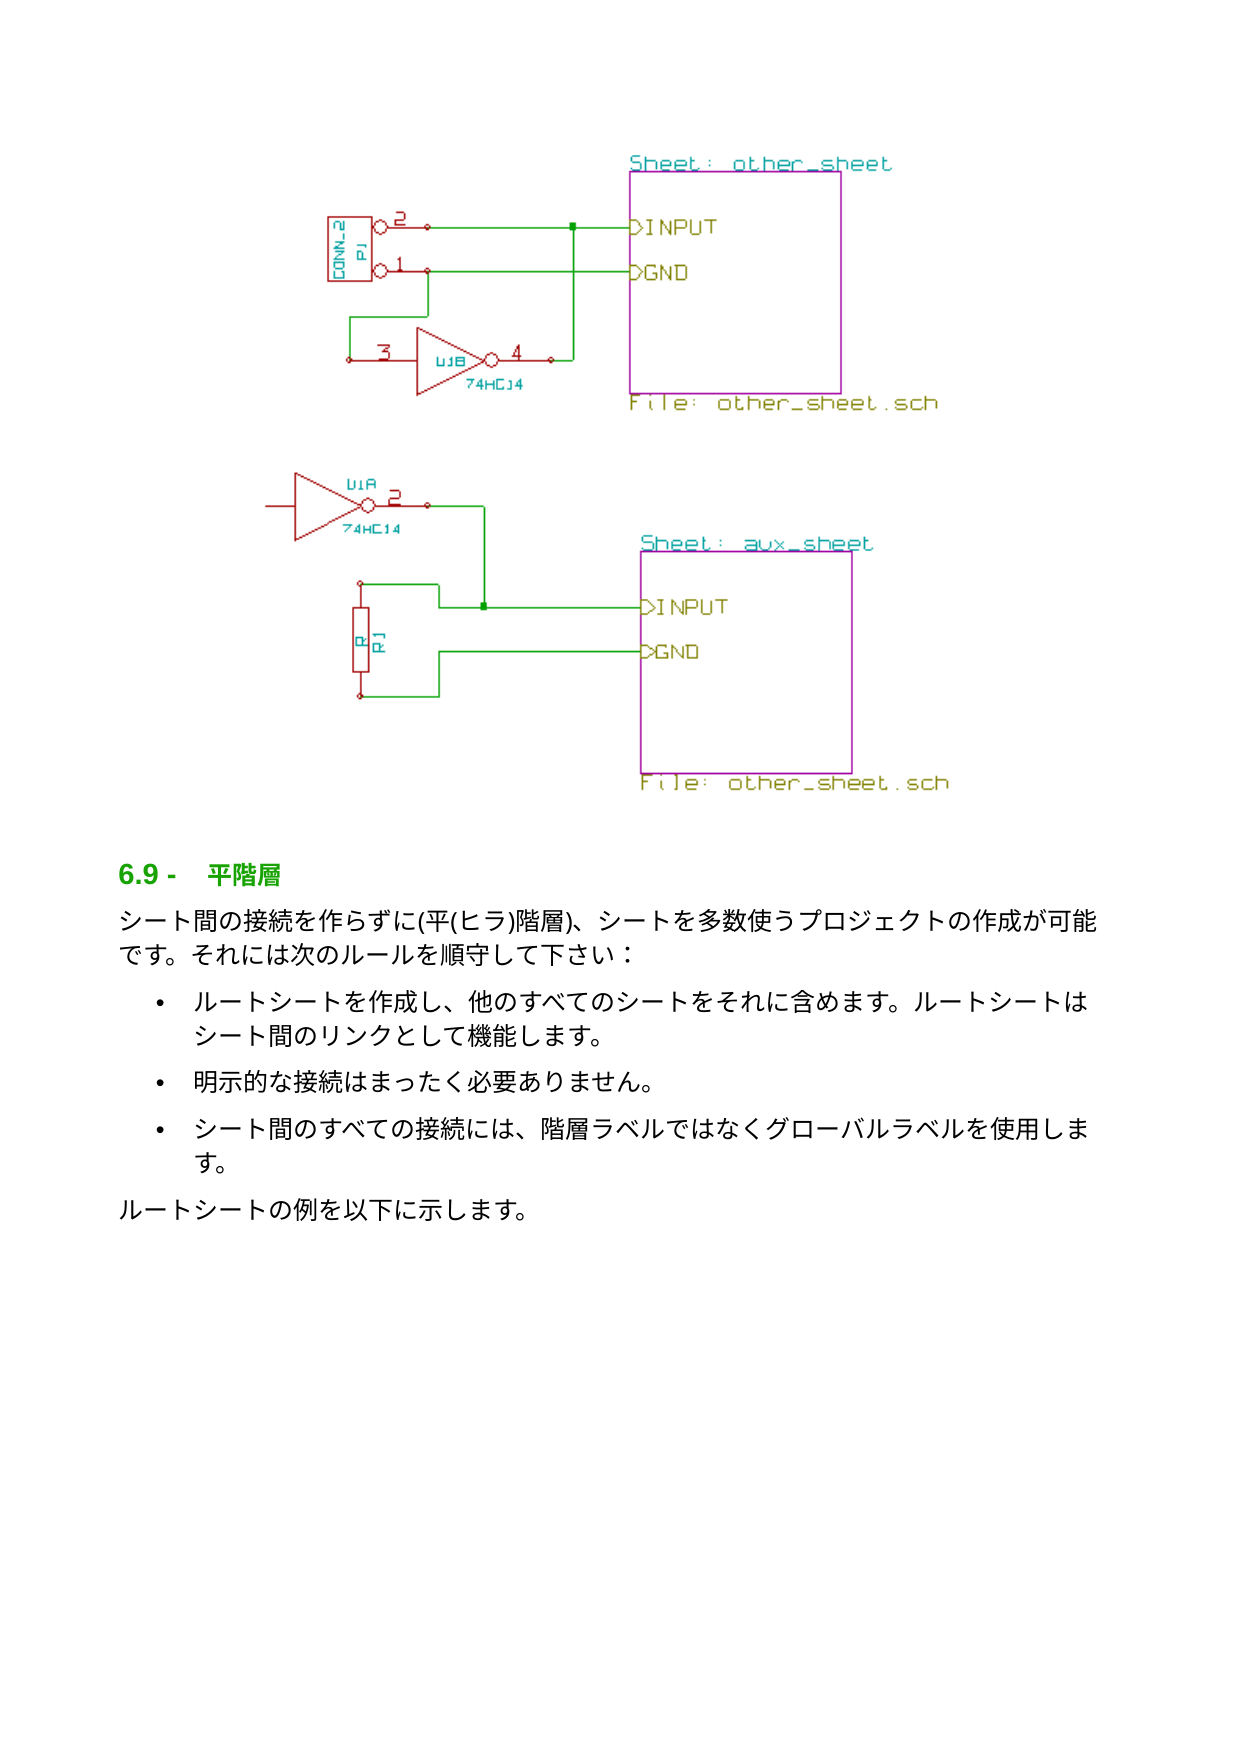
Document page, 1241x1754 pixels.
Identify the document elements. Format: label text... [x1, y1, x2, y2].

picture [265, 118, 975, 834]
list シート間のすべての接続には、階層ラベルではなくグローバルラベルを使用します。 [156, 1112, 1122, 1180]
subtitle 平階層 [118, 857, 1122, 891]
text シート間の接続を作らずに(平(ヒラ)階層)、シートを多数使うプロジェクトの作成が可能です。それには次のルールを順守して下さい： [118, 904, 1122, 972]
list 明示的な接続はまったく必要ありません。 [156, 1065, 1122, 1099]
list ルートシートを作成し、他のすべてのシートをそれに含めます。ルートシートはシート間のリンクとして機能します。 [156, 984, 1122, 1053]
text ルートシートの例を以下に示します。 [118, 1192, 1122, 1226]
